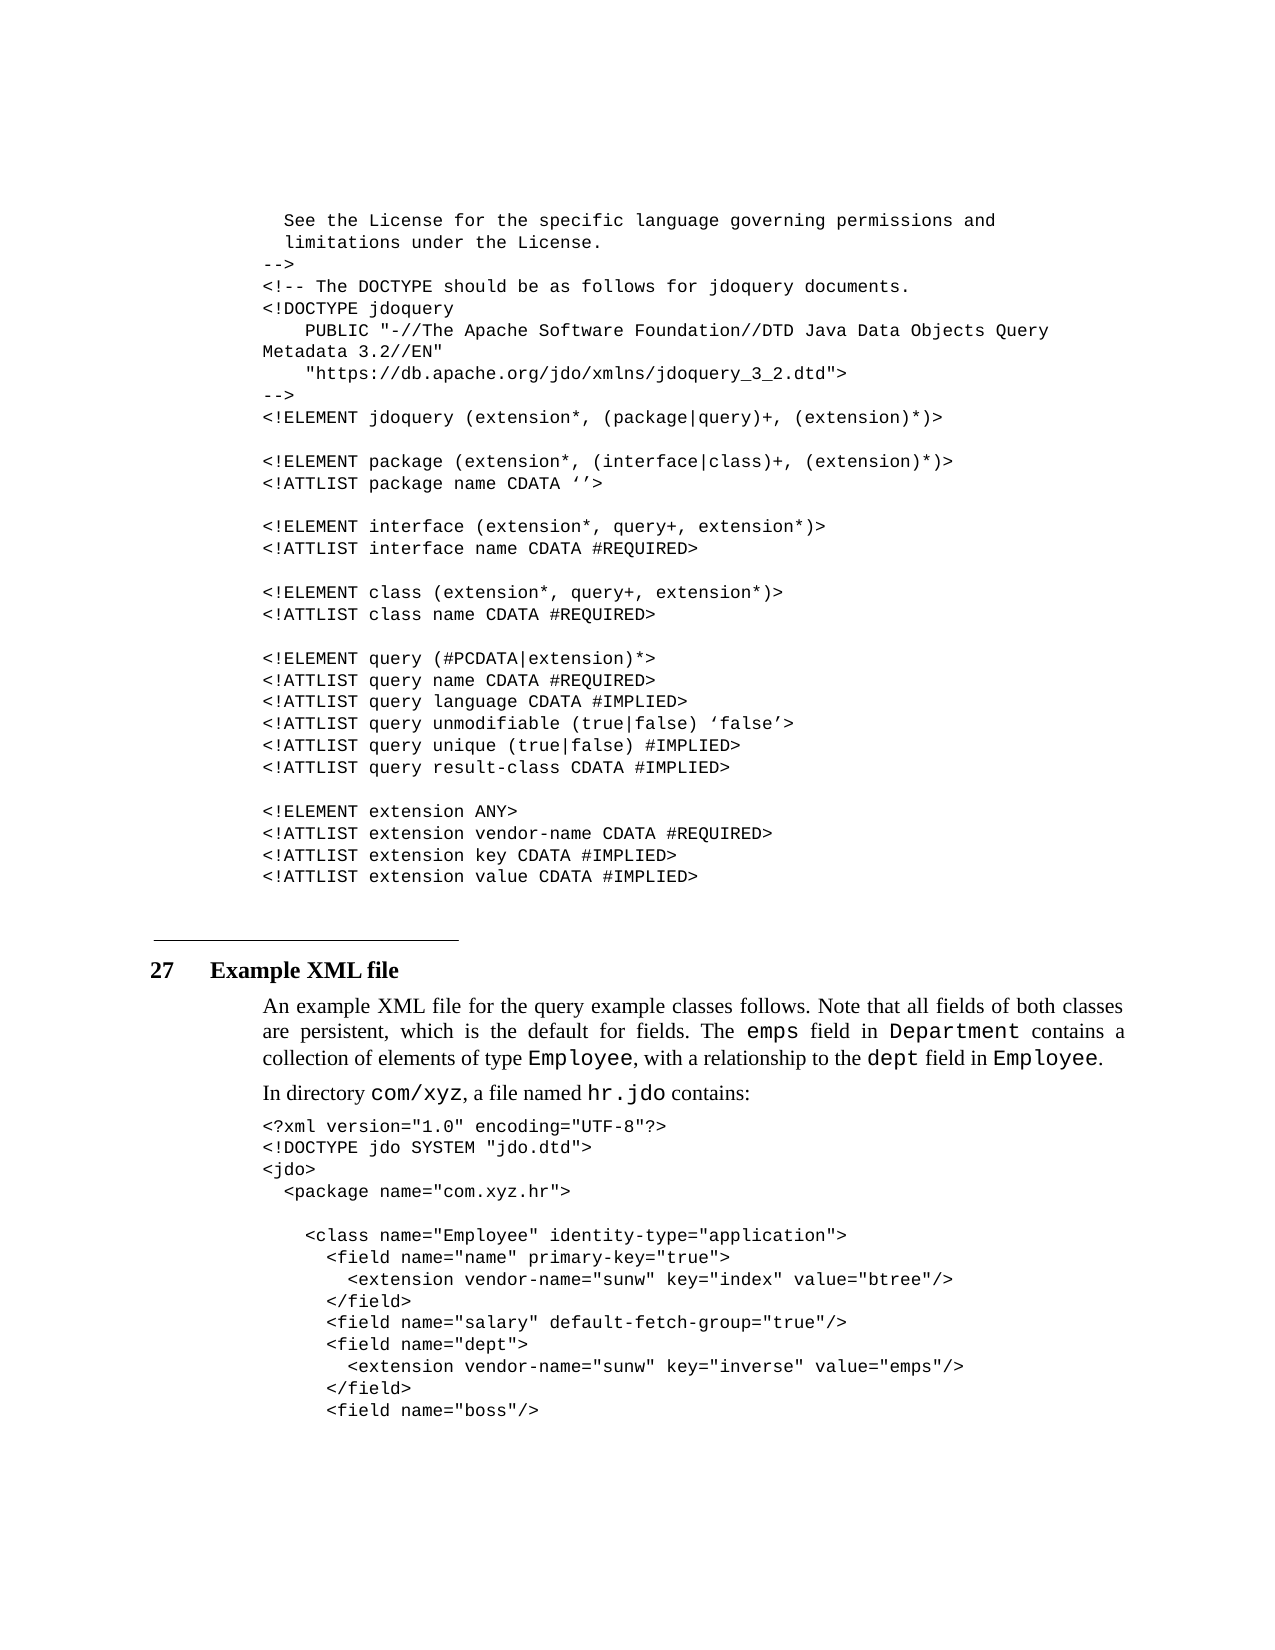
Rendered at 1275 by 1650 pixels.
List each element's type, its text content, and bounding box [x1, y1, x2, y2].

text <!-- The DOCTYPE should be as follows for jdoquery documents. [262, 276, 1125, 297]
text <!ELEMENT interface (extension*, query+, extension*)> [262, 516, 1125, 538]
text --> [262, 385, 1125, 407]
text See the License for the specific language governing permissions and [262, 210, 1125, 232]
text <jdo> [262, 1159, 1125, 1181]
text <field name="name" primary-key="true"> [262, 1247, 1125, 1268]
text <!ATTLIST package name CDATA ‘’> [262, 472, 1125, 494]
text --> [262, 254, 1125, 276]
text <extension vendor-name="sunw" key="inverse" value="emps"/> [262, 1356, 1125, 1378]
text <!ATTLIST query unmodifiable (true|false) ‘false’> [262, 713, 1125, 735]
text <?xml version="1.0" encoding="UTF-8"?> [262, 1115, 1125, 1137]
text <!ATTLIST extension value CDATA #IMPLIED> [262, 866, 1125, 888]
text <!ATTLIST query name CDATA #REQUIRED> [262, 669, 1125, 691]
text <!ATTLIST query result-class CDATA #IMPLIED> [262, 757, 1125, 779]
text <!ATTLIST interface name CDATA #REQUIRED> [262, 538, 1125, 560]
text <!ATTLIST extension vendor-name CDATA #REQUIRED> [262, 822, 1125, 844]
text <!ATTLIST class name CDATA #REQUIRED> [262, 604, 1125, 626]
text </field> [262, 1378, 1125, 1400]
text <!ATTLIST extension key CDATA #IMPLIED> [262, 844, 1125, 866]
text limitations under the License. [262, 232, 1125, 254]
text PUBLIC "-//The Apache Software Foundation//DTD Java Data Objects Query Metadata 3.2//EN" [262, 319, 1125, 363]
text In directory com/xyz, a file named hr.jdo contains: [262, 1080, 1125, 1107]
text <!ATTLIST query unique (true|false) #IMPLIED> [262, 735, 1125, 757]
text <!ELEMENT class (extension*, query+, extension*)> [262, 582, 1125, 604]
text <!ELEMENT query (#PCDATA|extension)*> [262, 647, 1125, 669]
subtitle Example XML file [150, 956, 1125, 983]
text <class name="Employee" identity-type="application"> [262, 1225, 1125, 1247]
text <field name="salary" default-fetch-group="true"/> [262, 1312, 1125, 1334]
text <!DOCTYPE jdoquery [262, 297, 1125, 319]
text <package name="com.xyz.hr"> [262, 1181, 1125, 1203]
text <!ATTLIST query language CDATA #IMPLIED> [262, 691, 1125, 713]
text <!ELEMENT extension ANY> [262, 801, 1125, 822]
text <field name="dept"> [262, 1334, 1125, 1356]
text </field> [262, 1290, 1125, 1312]
text "https://db.apache.org/jdo/xmlns/jdoquery_3_2.dtd"> [262, 363, 1125, 385]
text <!DOCTYPE jdo SYSTEM "jdo.dtd"> [262, 1137, 1125, 1159]
text <field name="boss"/> [262, 1400, 1125, 1422]
text An example XML file for the query example classes follows. Note that all fields of both classes are persistent, which is the default for fields. The emps field in Department contains a collection of elements of type Employee, with a relationship to the dept field in Employee. [262, 992, 1125, 1072]
text <!ELEMENT jdoquery (extension*, (package|query)+, (extension)*)> [262, 407, 1125, 429]
text <!ELEMENT package (extension*, (interface|class)+, (extension)*)> [262, 451, 1125, 472]
text <extension vendor-name="sunw" key="index" value="btree"/> [262, 1268, 1125, 1290]
